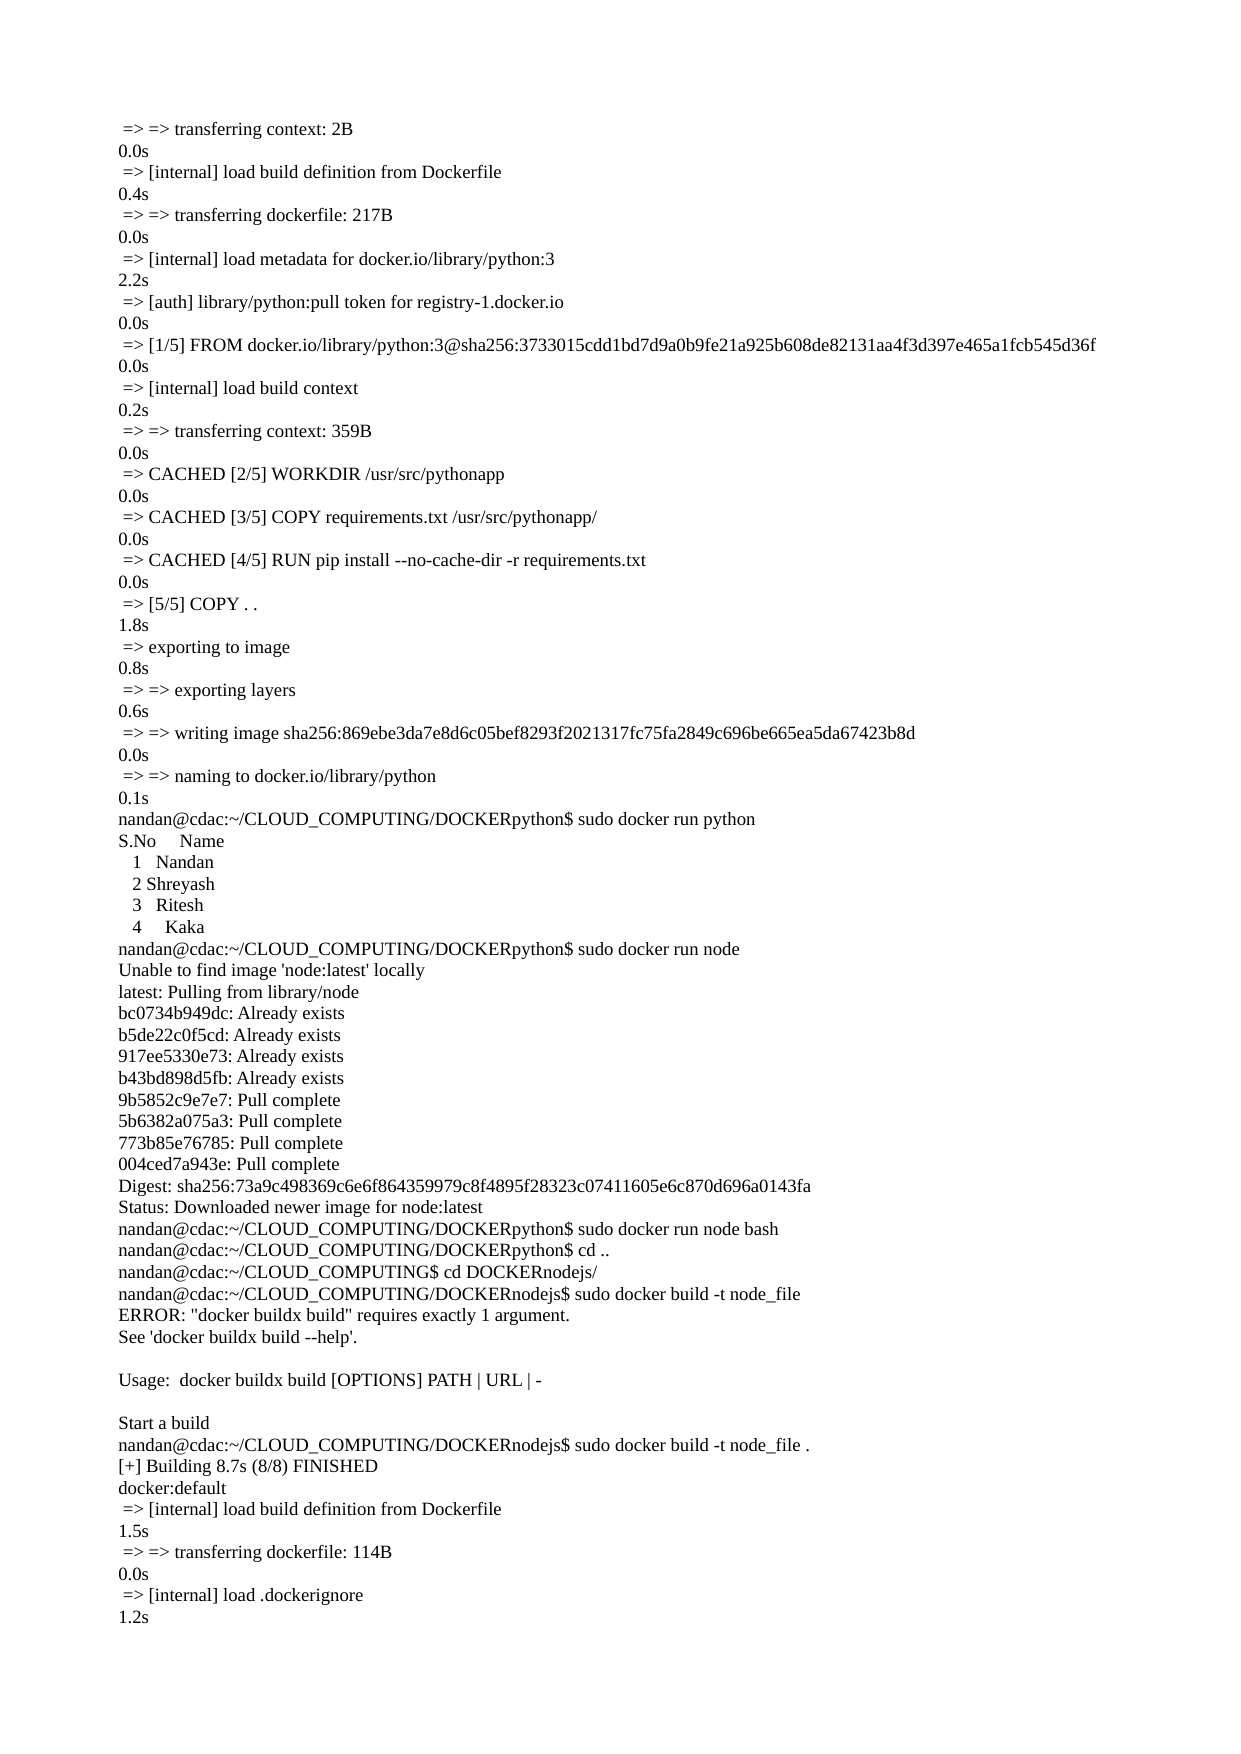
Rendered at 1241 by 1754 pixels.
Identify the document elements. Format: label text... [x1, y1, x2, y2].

text => [auth] library/python:pull token for registry-1.docker.io 0.0s [118, 291, 1122, 334]
text 3 Ritesh [118, 894, 1122, 916]
text Status: Downloaded newer image for node:latest [118, 1196, 1122, 1218]
text S.No Name [118, 830, 1122, 851]
text b43bd898d5fb: Already exists [118, 1067, 1122, 1088]
text latest: Pulling from library/node [118, 981, 1122, 1002]
text => => exporting layers 0.6s [118, 679, 1122, 722]
text => => writing image sha256:869ebe3da7e8d6c05bef8293f2021317fc75fa2849c696be665ea5da67423b8d 0.0s [118, 722, 1122, 765]
text => CACHED [4/5] RUN pip install --no-cache-dir -r requirements.txt 0.0s [118, 549, 1122, 592]
text 9b5852c9e7e7: Pull complete [118, 1088, 1122, 1110]
text => [internal] load build definition from Dockerfile 1.5s [118, 1498, 1122, 1541]
text nandan@cdac:~/CLOUD_COMPUTING/DOCKERpython$ sudo docker run node [118, 937, 1122, 959]
text => => naming to docker.io/library/python 0.1s [118, 765, 1122, 808]
text 1 Nandan [118, 851, 1122, 873]
text [+] Building 8.7s (8/8) FINISHED docker:default [118, 1455, 1122, 1498]
text nandan@cdac:~/CLOUD_COMPUTING/DOCKERnodejs$ sudo docker build -t node_file . [118, 1433, 1122, 1455]
text => => transferring context: 359B 0.0s [118, 420, 1122, 463]
text => [internal] load .dockerignore 1.2s [118, 1584, 1122, 1627]
text => [internal] load build context 0.2s [118, 377, 1122, 420]
text nandan@cdac:~/CLOUD_COMPUTING/DOCKERpython$ sudo docker run python [118, 808, 1122, 830]
text => [internal] load metadata for docker.io/library/python:3 2.2s [118, 247, 1122, 291]
text 4 Kaka [118, 916, 1122, 937]
text => => transferring context: 2B 0.0s [118, 118, 1122, 161]
text Unable to find image 'node:latest' locally [118, 959, 1122, 981]
text => CACHED [3/5] COPY requirements.txt /usr/src/pythonapp/ 0.0s [118, 506, 1122, 549]
text => => transferring dockerfile: 114B 0.0s [118, 1541, 1122, 1584]
text => [internal] load build definition from Dockerfile 0.4s [118, 161, 1122, 204]
text => [1/5] FROM docker.io/library/python:3@sha256:3733015cdd1bd7d9a0b9fe21a925b608de82131aa4f3d397e465a1fcb545d36f 0.0s [118, 334, 1122, 377]
text => => transferring dockerfile: 217B 0.0s [118, 204, 1122, 247]
text => CACHED [2/5] WORKDIR /usr/src/pythonapp 0.0s [118, 463, 1122, 506]
text 917ee5330e73: Already exists [118, 1045, 1122, 1067]
text ERROR: "docker buildx build" requires exactly 1 argument. [118, 1304, 1122, 1326]
text 2 Shreyash [118, 873, 1122, 894]
text 004ced7a943e: Pull complete [118, 1153, 1122, 1175]
text Usage: docker buildx build [OPTIONS] PATH | URL | - [118, 1369, 1122, 1390]
text 773b85e76785: Pull complete [118, 1132, 1122, 1153]
text b5de22c0f5cd: Already exists [118, 1024, 1122, 1045]
text bc0734b949dc: Already exists [118, 1002, 1122, 1024]
text => [5/5] COPY . . 1.8s [118, 592, 1122, 636]
text nandan@cdac:~/CLOUD_COMPUTING/DOCKERnodejs$ sudo docker build -t node_file [118, 1282, 1122, 1304]
text => exporting to image 0.8s [118, 636, 1122, 679]
text Digest: sha256:73a9c498369c6e6f864359979c8f4895f28323c07411605e6c870d696a0143fa [118, 1175, 1122, 1196]
text 5b6382a075a3: Pull complete [118, 1110, 1122, 1132]
text Start a build [118, 1412, 1122, 1433]
text nandan@cdac:~/CLOUD_COMPUTING/DOCKERpython$ cd .. [118, 1239, 1122, 1261]
text nandan@cdac:~/CLOUD_COMPUTING/DOCKERpython$ sudo docker run node bash [118, 1218, 1122, 1239]
text nandan@cdac:~/CLOUD_COMPUTING$ cd DOCKERnodejs/ [118, 1261, 1122, 1282]
text See 'docker buildx build --help'. [118, 1326, 1122, 1347]
